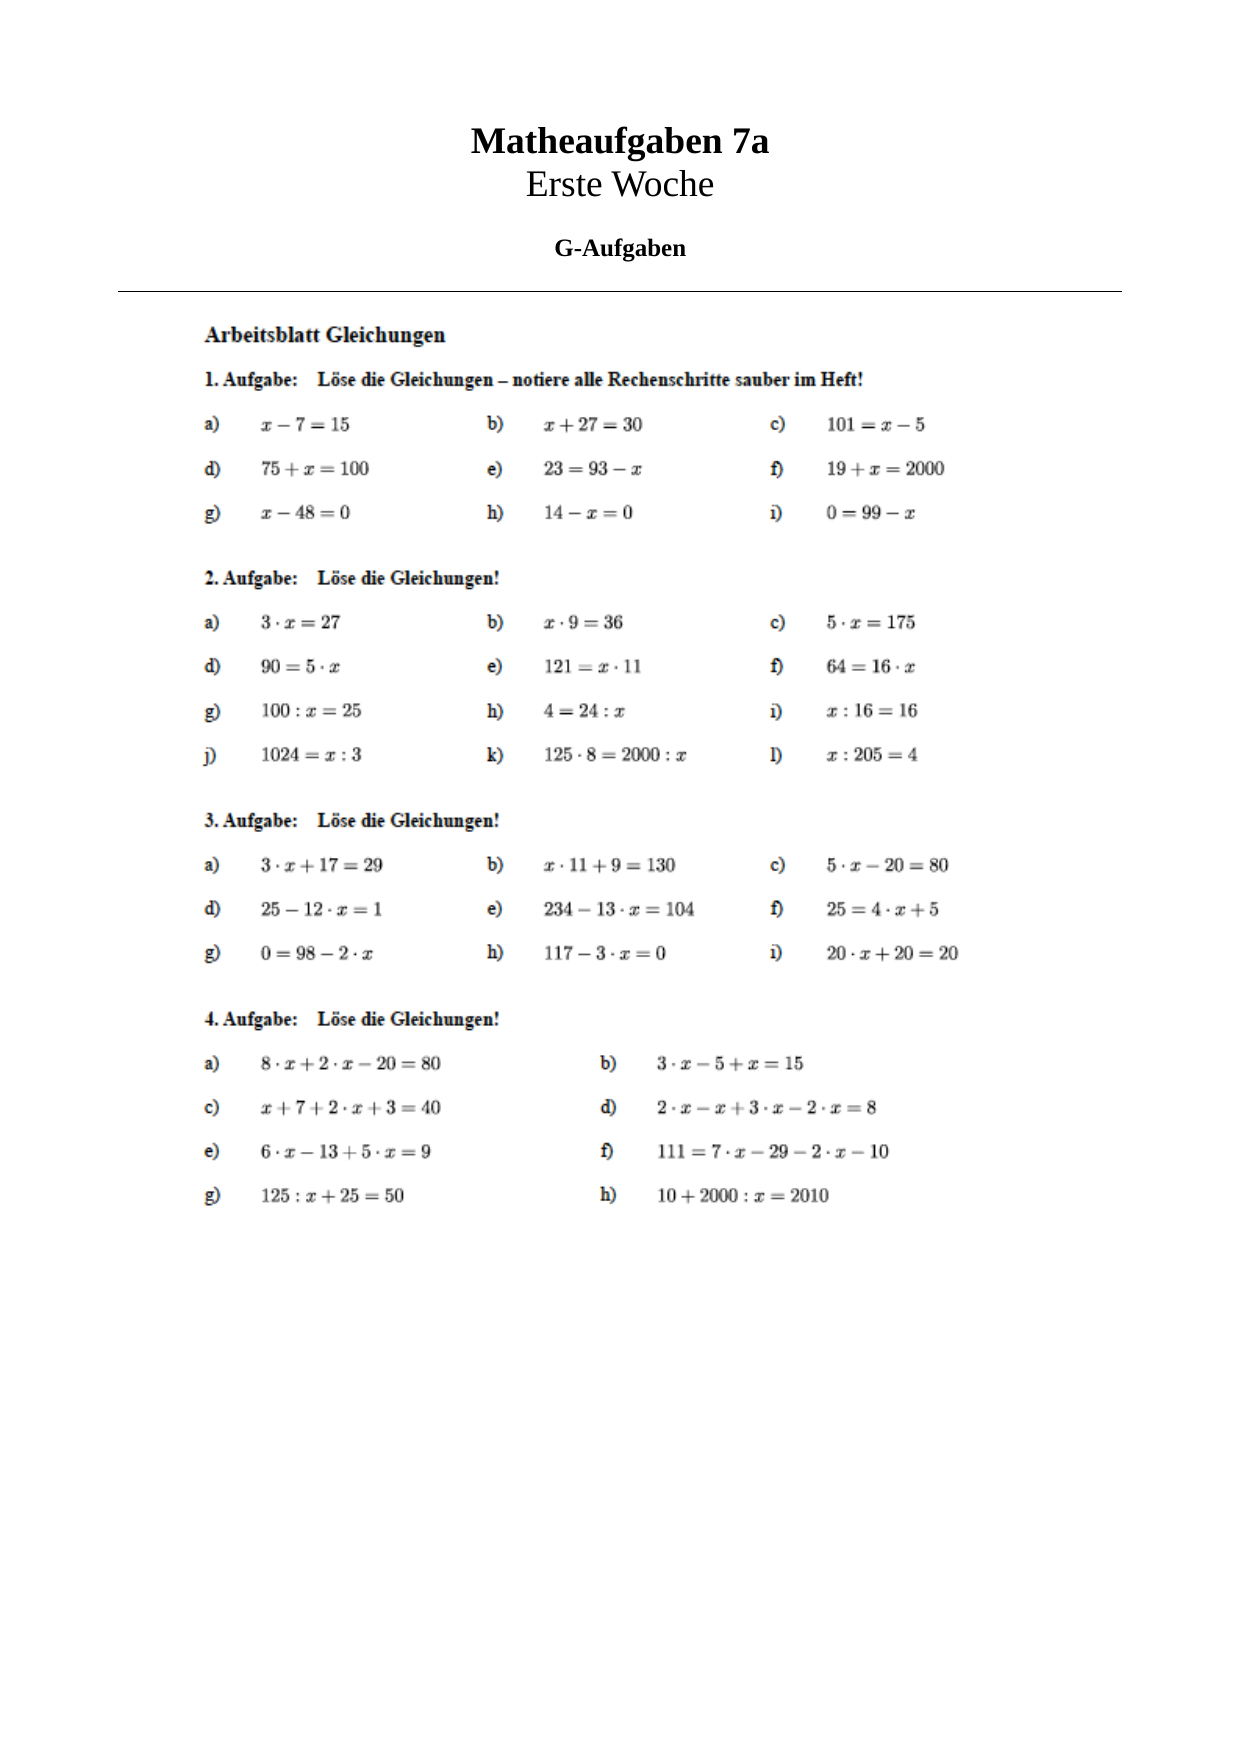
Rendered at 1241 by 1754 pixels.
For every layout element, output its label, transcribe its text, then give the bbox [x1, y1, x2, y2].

picture [194, 319, 1046, 1237]
text Erste Woche [118, 161, 1122, 204]
text G-Aufgaben [118, 233, 1122, 262]
text Matheaufgaben 7a [118, 118, 1122, 161]
